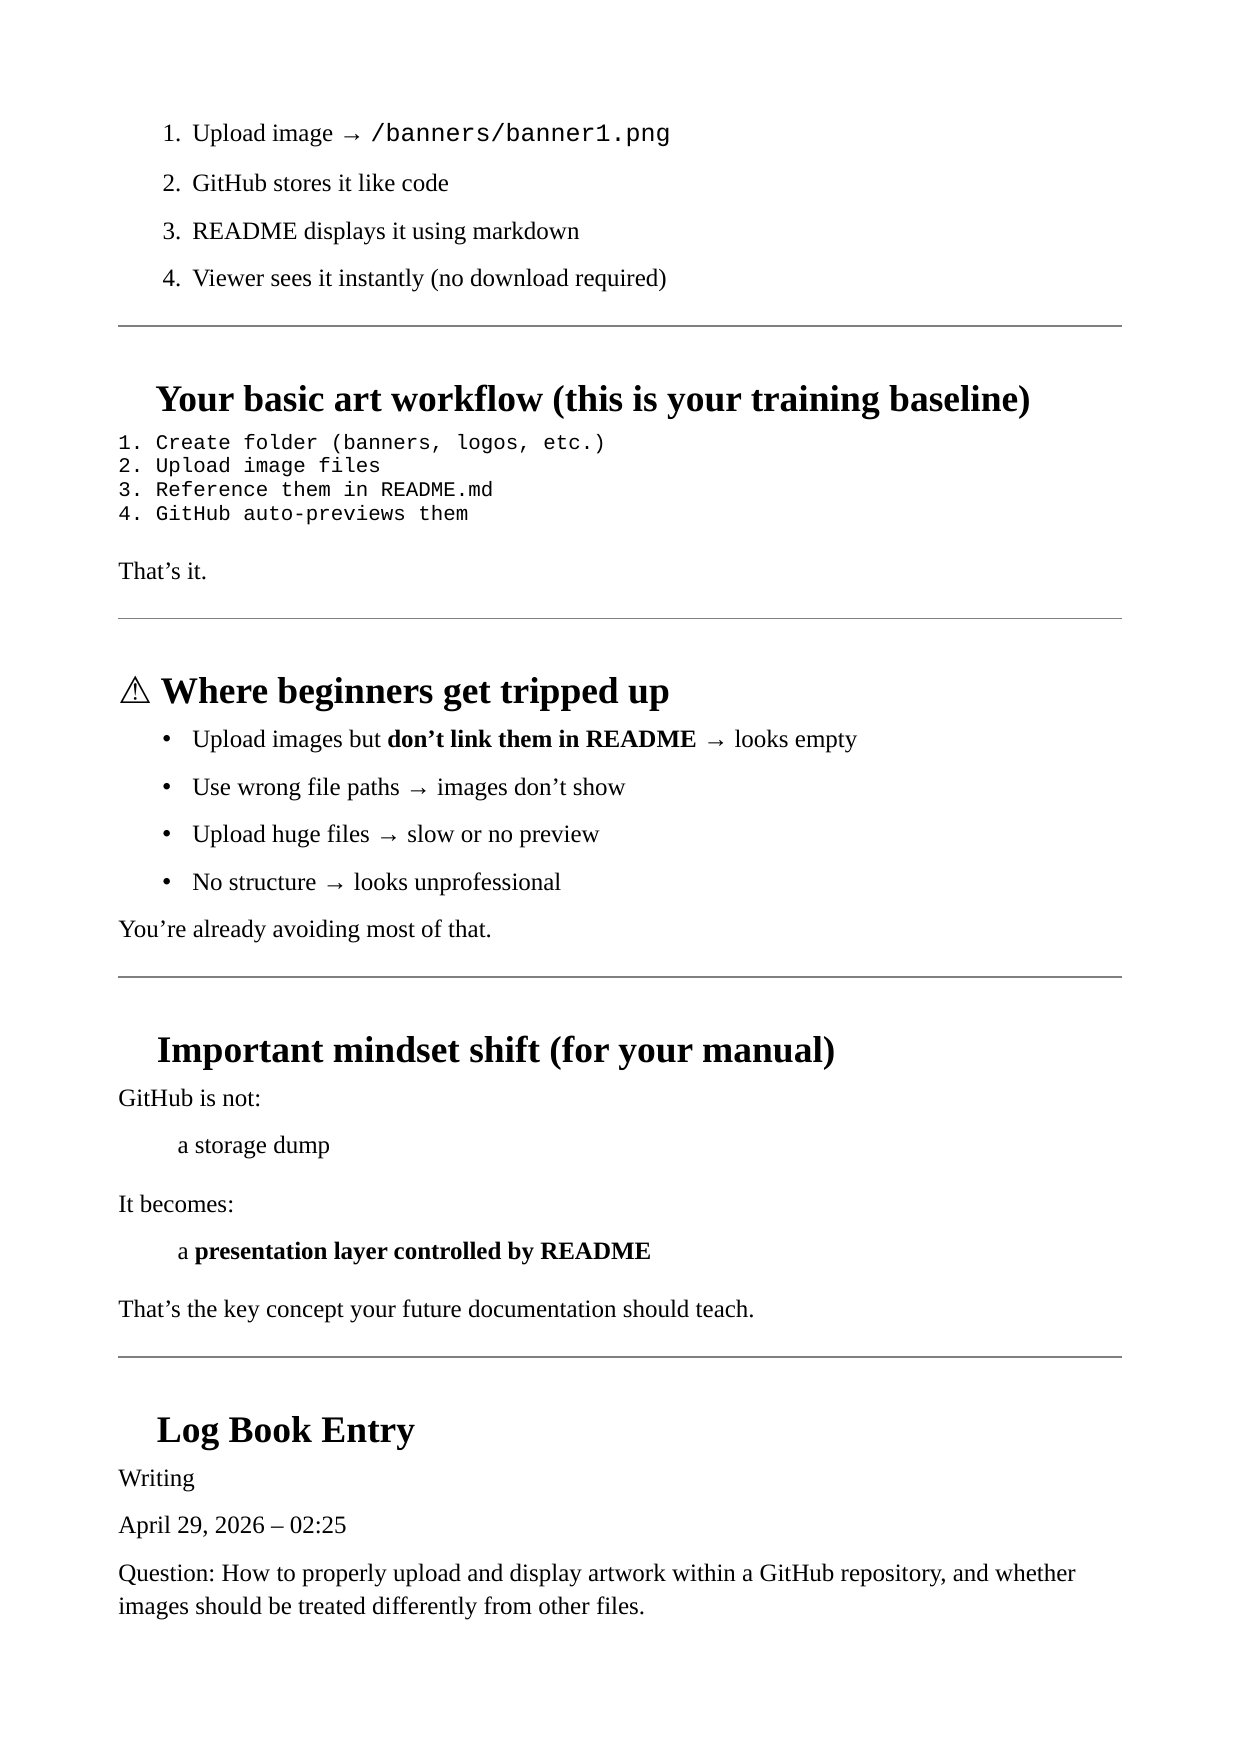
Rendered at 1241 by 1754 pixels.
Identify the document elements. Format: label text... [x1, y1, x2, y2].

text 1. Create folder (banners, logos, etc.) [118, 432, 1122, 455]
subtitle 📘 Log Book Entry [118, 1407, 1122, 1450]
subtitle 🔁 Your basic art workflow (this is your training baseline) [118, 376, 1122, 419]
list README displays it using markdown [162, 216, 1122, 244]
text Question: How to properly upload and display artwork within a GitHub repository, and whether images should be treated differently from other files. [118, 1558, 1122, 1620]
list Upload images but don’t link them in README → looks empty [162, 724, 1122, 753]
list No structure → looks unprofessional [162, 867, 1122, 896]
list Use wrong file paths → images don’t show [162, 772, 1122, 800]
list Upload image → /banners/banner1.png [162, 118, 1122, 149]
text a presentation layer controlled by README [177, 1236, 1063, 1265]
text It becomes: [118, 1189, 1122, 1217]
text GitHub is not: [118, 1083, 1122, 1112]
text 3. Reference them in README.md [118, 479, 1122, 503]
text a storage dump [177, 1130, 1063, 1159]
text 2. Upload image files [118, 455, 1122, 479]
text April 29, 2026 – 02:25 [118, 1510, 1122, 1539]
list Upload huge files → slow or no preview [162, 819, 1122, 848]
text You’re already avoiding most of that. [118, 914, 1122, 943]
subtitle 🧩 Important mindset shift (for your manual) [118, 1027, 1122, 1070]
list Viewer sees it instantly (no download required) [162, 263, 1122, 292]
subtitle ⚠️ Where beginners get tripped up [118, 668, 1122, 712]
list GitHub stores it like code [162, 168, 1122, 197]
text Writing [118, 1463, 1122, 1492]
text 4. GitHub auto-previews them [118, 503, 1122, 526]
text That’s it. [118, 556, 1122, 584]
text That’s the key concept your future documentation should teach. [118, 1294, 1122, 1323]
